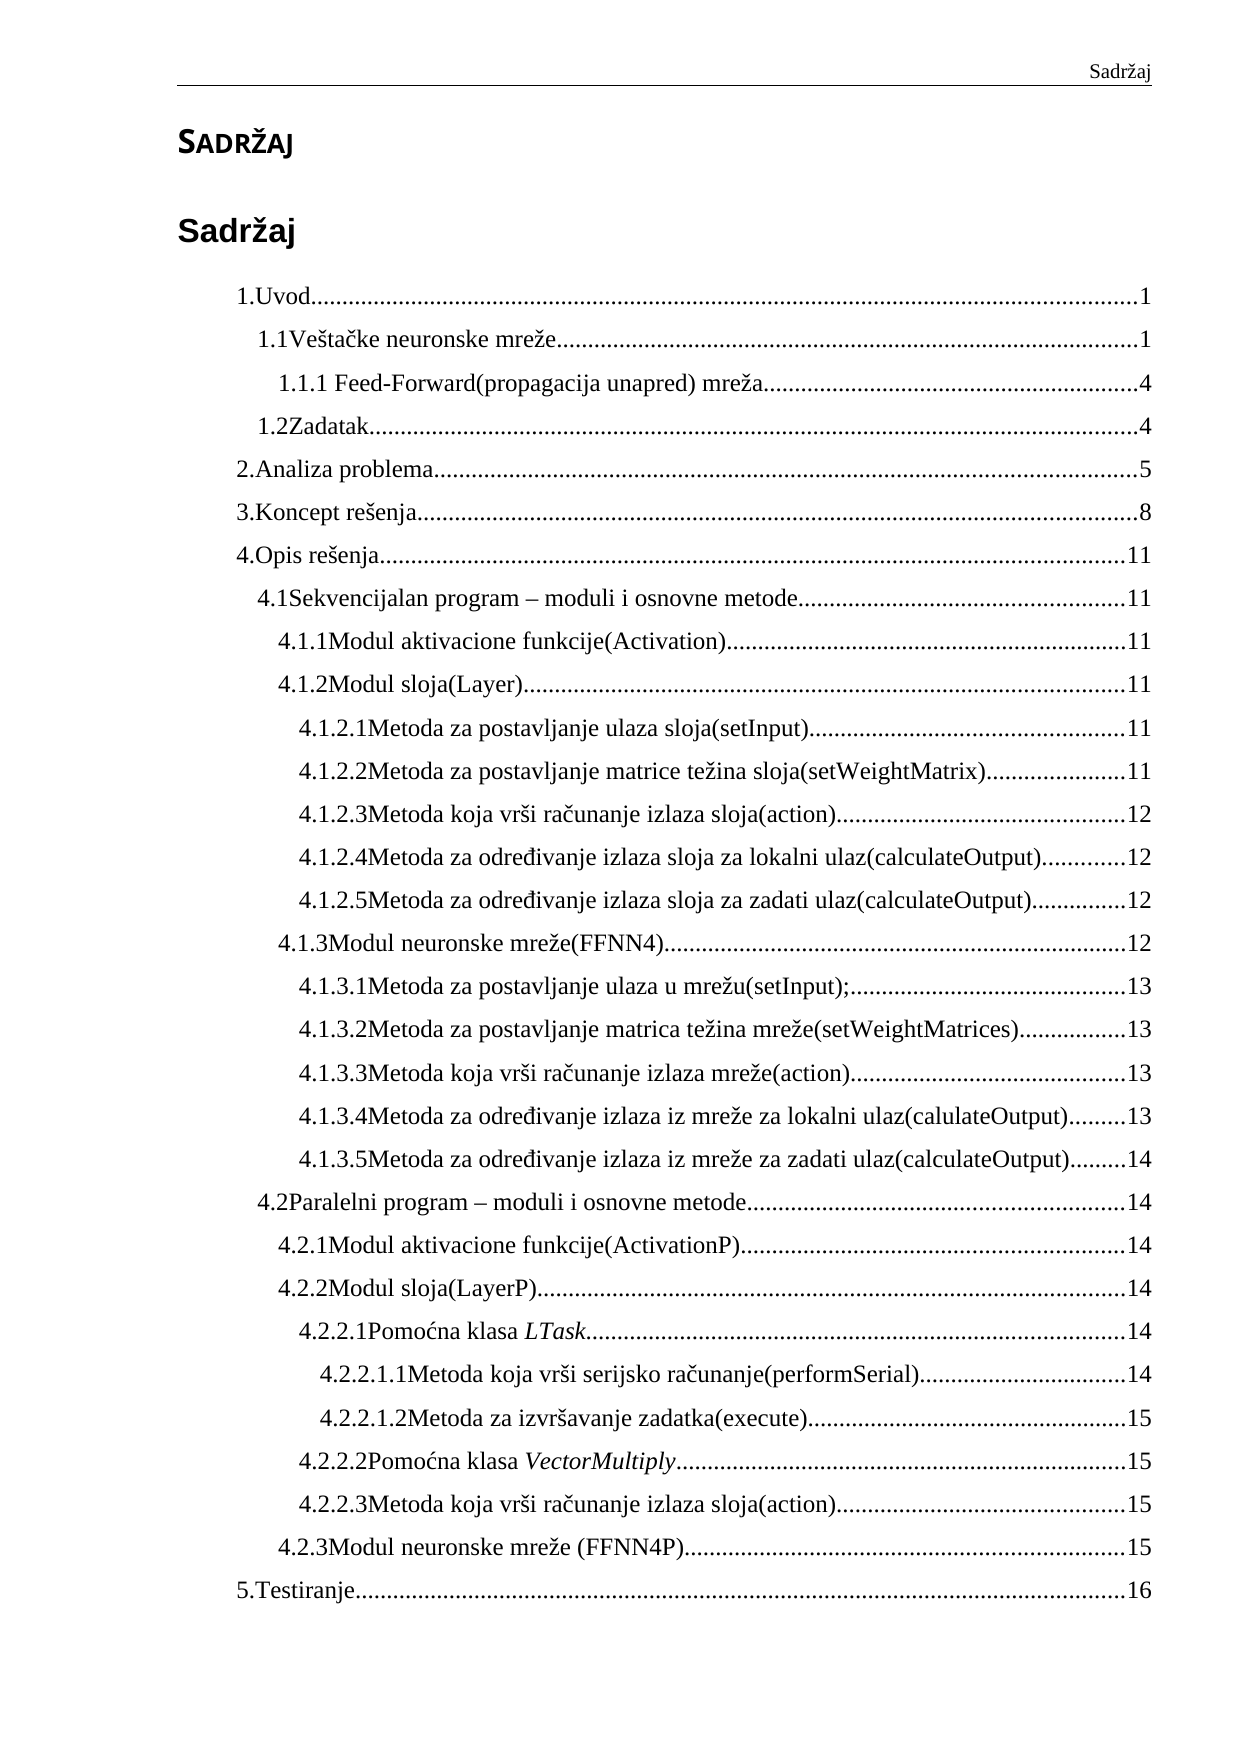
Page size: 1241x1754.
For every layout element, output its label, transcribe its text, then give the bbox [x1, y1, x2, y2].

text 3.Koncept rešenja 8 [177, 497, 1152, 526]
text 1.Uvod 1 [177, 281, 1152, 310]
text 5.Testiranje 16 [177, 1575, 1152, 1604]
text 4.2Paralelni program – moduli i osnovne metode 14 [198, 1187, 1152, 1216]
text 4.1.3.2Metoda za postavljanje matrica težina mreže(setWeightMatrices) 13 [240, 1014, 1152, 1043]
text 4.1.3.1Metoda za postavljanje ulaza u mrežu(setInput); 13 [240, 971, 1152, 1000]
text 4.1.2.3Metoda koja vrši računanje izlaza sloja(action) 12 [240, 799, 1152, 828]
text 4.1Sekvencijalan program – moduli i osnovne metode 11 [198, 583, 1152, 612]
text 4.2.2.1.1Metoda koja vrši serijsko računanje(performSerial) 14 [261, 1359, 1152, 1388]
text 4.2.2.1.2Metoda za izvršavanje zadatka(execute) 15 [261, 1403, 1152, 1431]
text 4.2.2.2Pomoćna klasa VectorMultiply 15 [240, 1446, 1152, 1474]
text 4.2.2.1Pomoćna klasa LTask 14 [240, 1316, 1152, 1345]
text 4.Opis rešenja 11 [177, 540, 1152, 569]
text 4.2.3Modul neuronske mreže (FFNN4P) 15 [219, 1532, 1152, 1561]
text Sadržaj [177, 118, 1152, 163]
text 4.1.1Modul aktivacione funkcije(Activation) 11 [219, 626, 1152, 655]
text 4.1.3.5Metoda za određivanje izlaza iz mreže za zadati ulaz(calculateOutput) 14 [240, 1144, 1152, 1173]
text 1.2Zadatak 4 [198, 411, 1152, 439]
text 4.1.2Modul sloja(Layer) 11 [219, 669, 1152, 698]
text 1.1.1 Feed-Forward(propagacija unapred) mreža 4 [219, 368, 1152, 396]
text 2.Analiza problema 5 [177, 454, 1152, 483]
subtitle Sadržaj [177, 211, 1152, 250]
text 4.2.2.3Metoda koja vrši računanje izlaza sloja(action) 15 [240, 1489, 1152, 1518]
text 4.1.2.1Metoda za postavljanje ulaza sloja(setInput) 11 [240, 713, 1152, 741]
text 1.1Veštačke neuronske mreže 1 [198, 324, 1152, 353]
text 4.1.2.4Metoda za određivanje izlaza sloja za lokalni ulaz(calculateOutput) 12 [240, 842, 1152, 871]
text 4.1.3.3Metoda koja vrši računanje izlaza mreže(action) 13 [240, 1058, 1152, 1086]
text 4.1.2.5Metoda za određivanje izlaza sloja za zadati ulaz(calculateOutput) 12 [240, 885, 1152, 914]
text 4.1.2.2Metoda za postavljanje matrice težina sloja(setWeightMatrix) 11 [240, 756, 1152, 784]
text 4.2.1Modul aktivacione funkcije(ActivationP) 14 [219, 1230, 1152, 1259]
text 4.2.2Modul sloja(LayerP) 14 [219, 1273, 1152, 1302]
text 4.1.3Modul neuronske mreže(FFNN4) 12 [219, 928, 1152, 957]
text 4.1.3.4Metoda za određivanje izlaza iz mreže za lokalni ulaz(calulateOutput) 13 [240, 1101, 1152, 1129]
